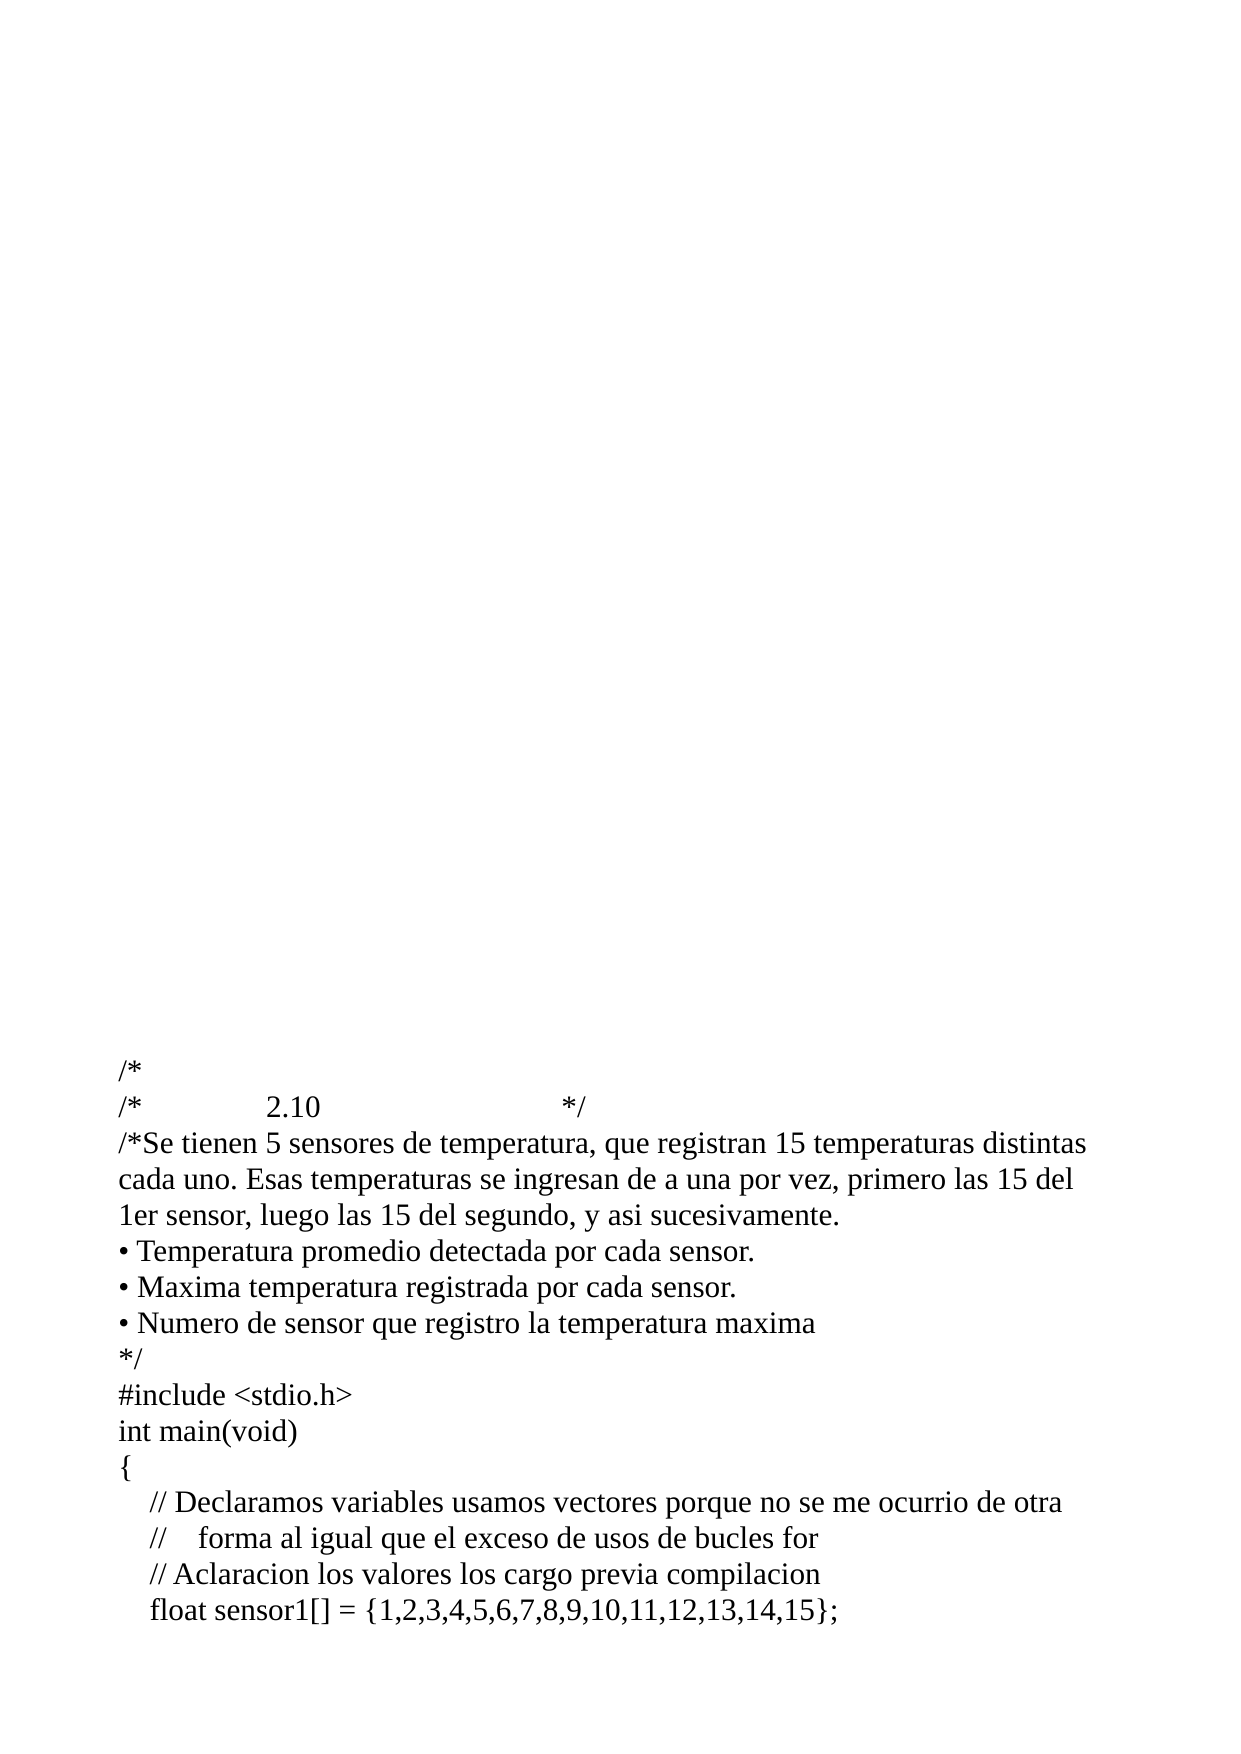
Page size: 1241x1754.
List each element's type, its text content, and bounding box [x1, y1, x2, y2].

text • Numero de sensor que registro la temperatura maxima [118, 1304, 1122, 1340]
text */ [118, 1340, 1122, 1376]
text /* [118, 1052, 1122, 1088]
text /* 2.10 */ [118, 1088, 1122, 1124]
text • Maxima temperatura registrada por cada sensor. [118, 1268, 1122, 1304]
text { [118, 1448, 1122, 1484]
text /*Se tienen 5 sensores de temperatura, que registran 15 temperaturas distintas [118, 1124, 1122, 1160]
text // Aclaracion los valores los cargo previa compilacion [118, 1556, 1122, 1592]
text cada uno. Esas temperaturas se ingresan de a una por vez, primero las 15 del [118, 1160, 1122, 1196]
text #include <stdio.h> [118, 1376, 1122, 1412]
text // forma al igual que el exceso de usos de bucles for [118, 1520, 1122, 1556]
text 1er sensor, luego las 15 del segundo, y asi sucesivamente. [118, 1196, 1122, 1232]
text float sensor1[] = {1,2,3,4,5,6,7,8,9,10,11,12,13,14,15}; [118, 1592, 1122, 1627]
text // Declaramos variables usamos vectores porque no se me ocurrio de otra [118, 1484, 1122, 1520]
text • Temperatura promedio detectada por cada sensor. [118, 1232, 1122, 1268]
text int main(void) [118, 1412, 1122, 1448]
